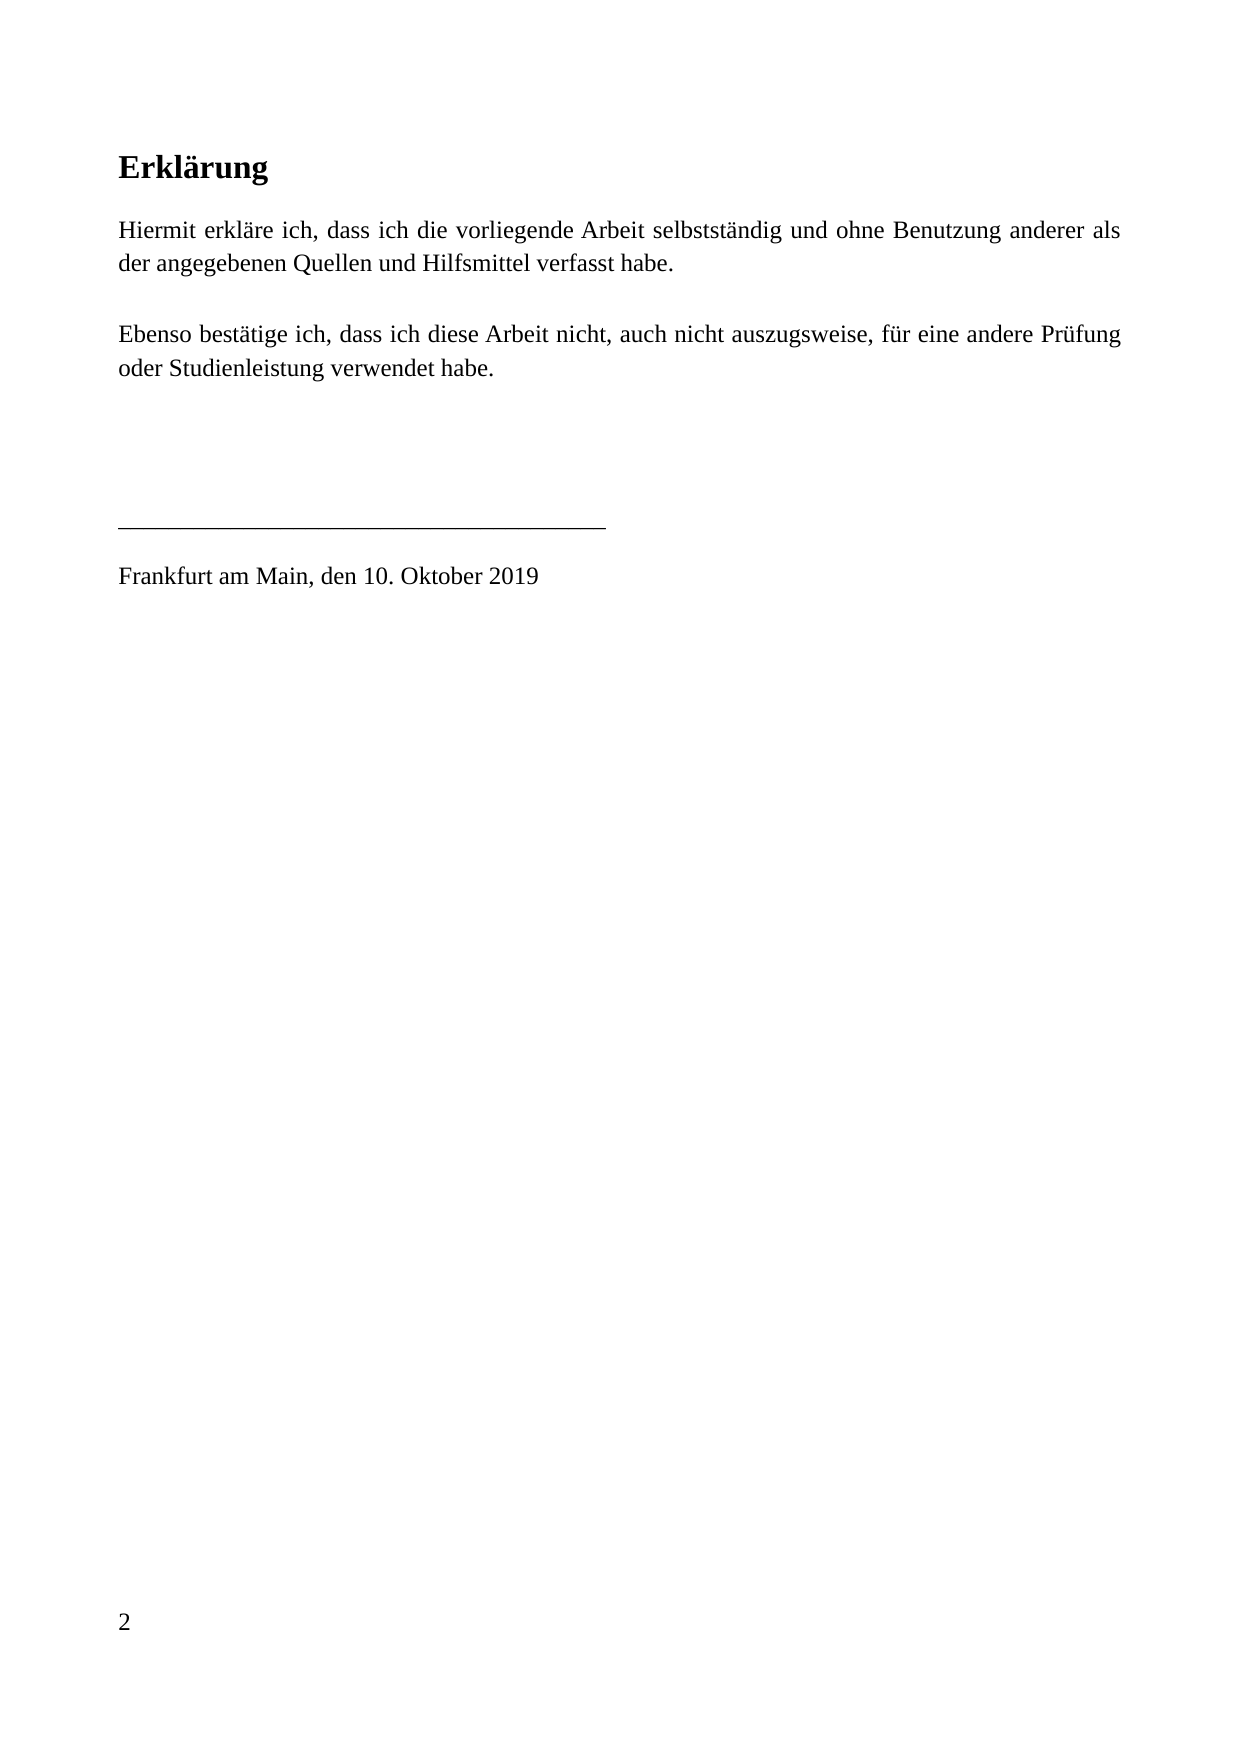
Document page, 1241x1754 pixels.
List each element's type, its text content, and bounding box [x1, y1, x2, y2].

text _______________________________________ [118, 503, 1122, 532]
text Frankfurt am Main, den 10. Oktober 2019 [118, 561, 1122, 590]
text Erklärung [118, 148, 1122, 186]
text Ebenso bestätige ich, dass ich diese Arbeit nicht, auch nicht auszugsweise, für eine andere Prüfung oder Studienleistung verwendet habe. [118, 319, 1122, 381]
text Hiermit erkläre ich, dass ich die vorliegende Arbeit selbstständig und ohne Benutzung anderer als der angegebenen Quellen und Hilfsmittel verfasst habe. [118, 215, 1122, 276]
